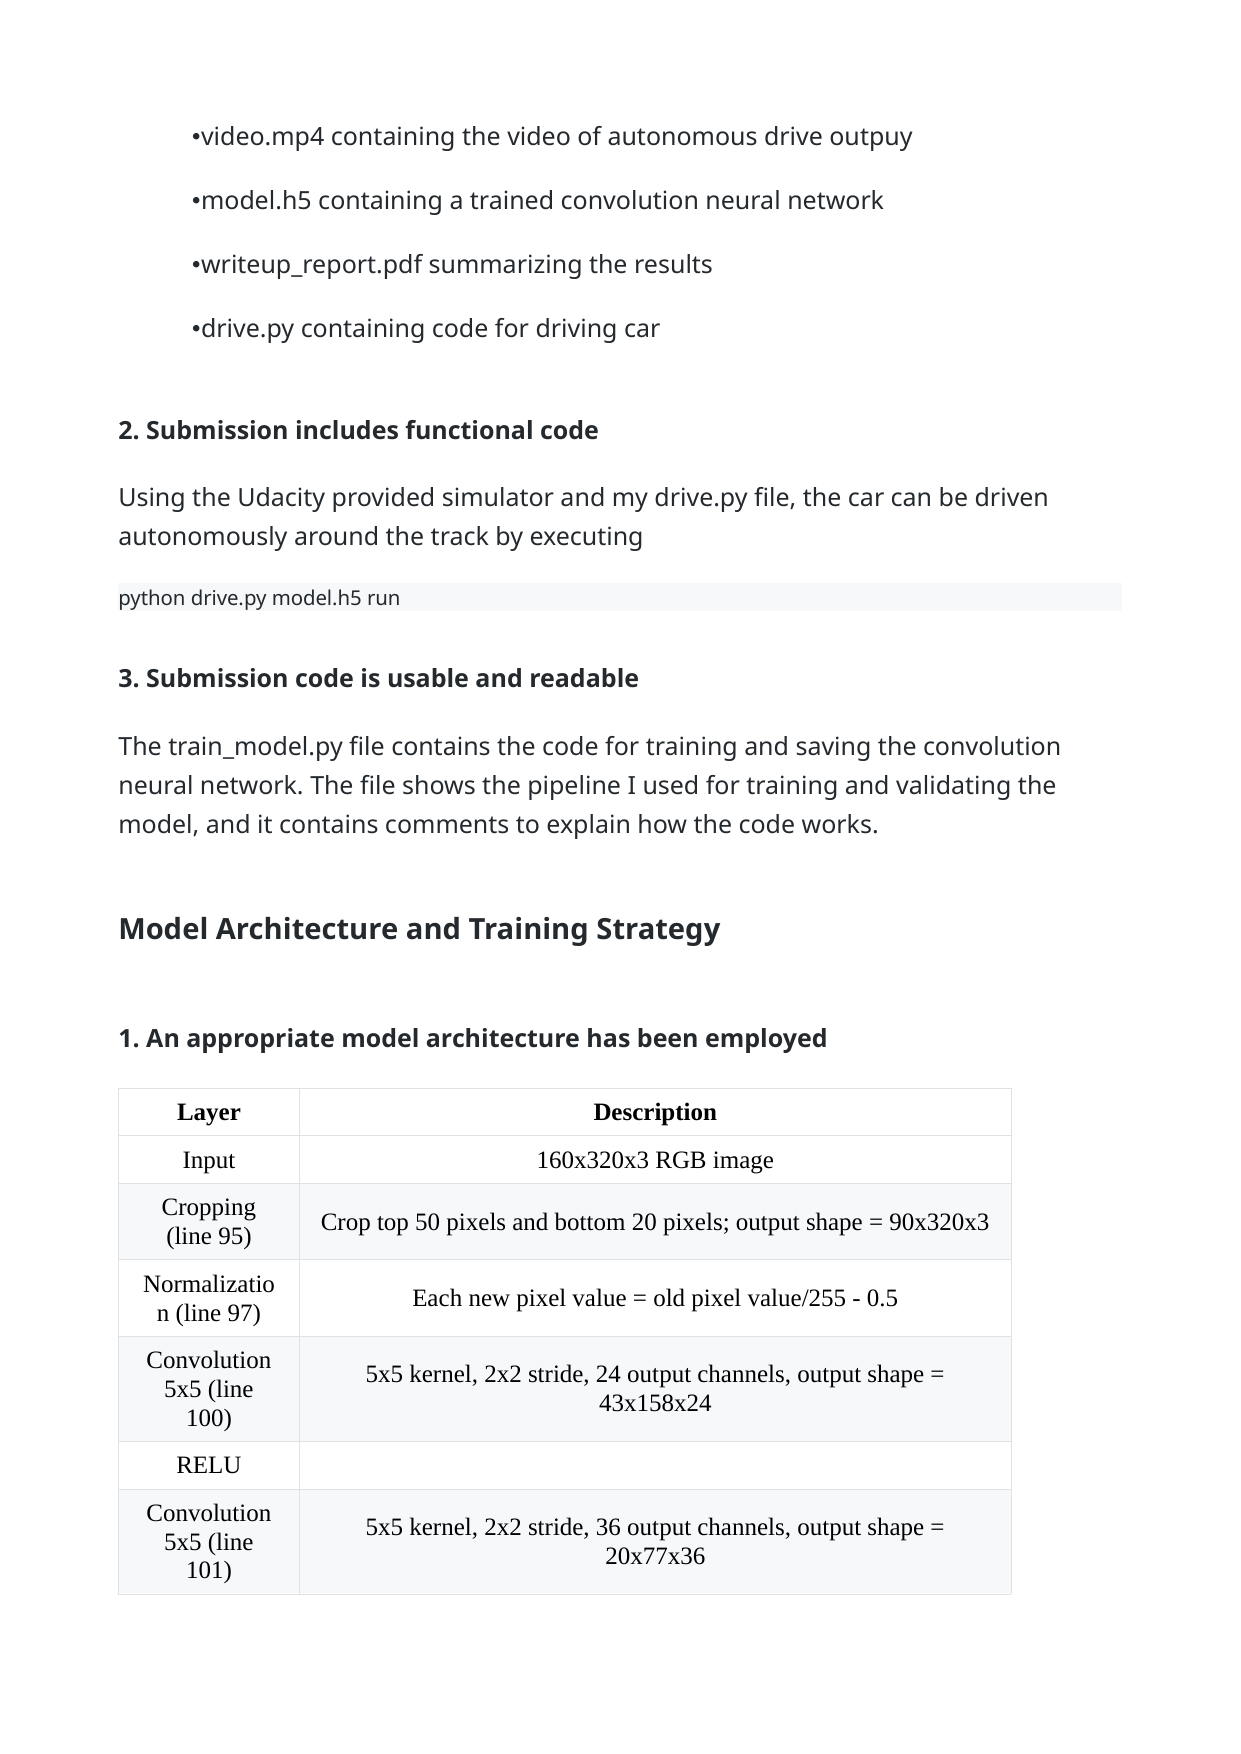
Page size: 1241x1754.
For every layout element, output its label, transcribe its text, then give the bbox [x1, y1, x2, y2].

table_cell Input [119, 1136, 299, 1183]
table_cell 5x5 kernel, 2x2 stride, 36 output channels, output shape = 20x77x36 [300, 1490, 1011, 1593]
table_cell Convolution 5x5 (line 100) [119, 1337, 299, 1441]
table_cell Each new pixel value = old pixel value/255 - 0.5 [300, 1260, 1011, 1336]
text python drive.py model.h5 run [118, 583, 1122, 611]
table_cell 5x5 kernel, 2x2 stride, 24 output channels, output shape = 43x158x24 [300, 1337, 1011, 1441]
table_cell Convolution 5x5 (line 101) [119, 1490, 299, 1593]
table_cell Normalization (line 97) [119, 1260, 299, 1336]
list video.mp4 containing the video of autonomous drive outpuy [118, 118, 1122, 152]
table_cell [300, 1442, 1011, 1488]
subtitle 2. Submission includes functional code [118, 412, 1122, 446]
text The train_model.py file contains the code for training and saving the convolution neural network. The file shows the pipeline I used for training and validating the model, and it contains comments to explain how the code works. [118, 728, 1122, 841]
table_header Layer [119, 1089, 299, 1135]
subtitle 1. An appropriate model architecture has been employed [118, 1020, 1122, 1054]
list writeup_report.pdf summarizing the results [118, 246, 1122, 281]
table_cell Crop top 50 pixels and bottom 20 pixels; output shape = 90x320x3 [300, 1184, 1011, 1259]
text Using the Udacity provided simulator and my drive.py file, the car can be driven autonomously around the track by executing [118, 480, 1122, 553]
table_header Description [300, 1089, 1011, 1135]
list model.h5 containing a trained convolution neural network [118, 182, 1122, 216]
table_cell 160x320x3 RGB image [300, 1136, 1011, 1183]
table_cell Cropping (line 95) [119, 1184, 299, 1259]
table_cell RELU [119, 1442, 299, 1488]
list drive.py containing code for driving car [118, 311, 1122, 345]
subtitle 3. Submission code is usable and readable [118, 661, 1122, 695]
subtitle Model Architecture and Training Strategy [118, 908, 1122, 948]
